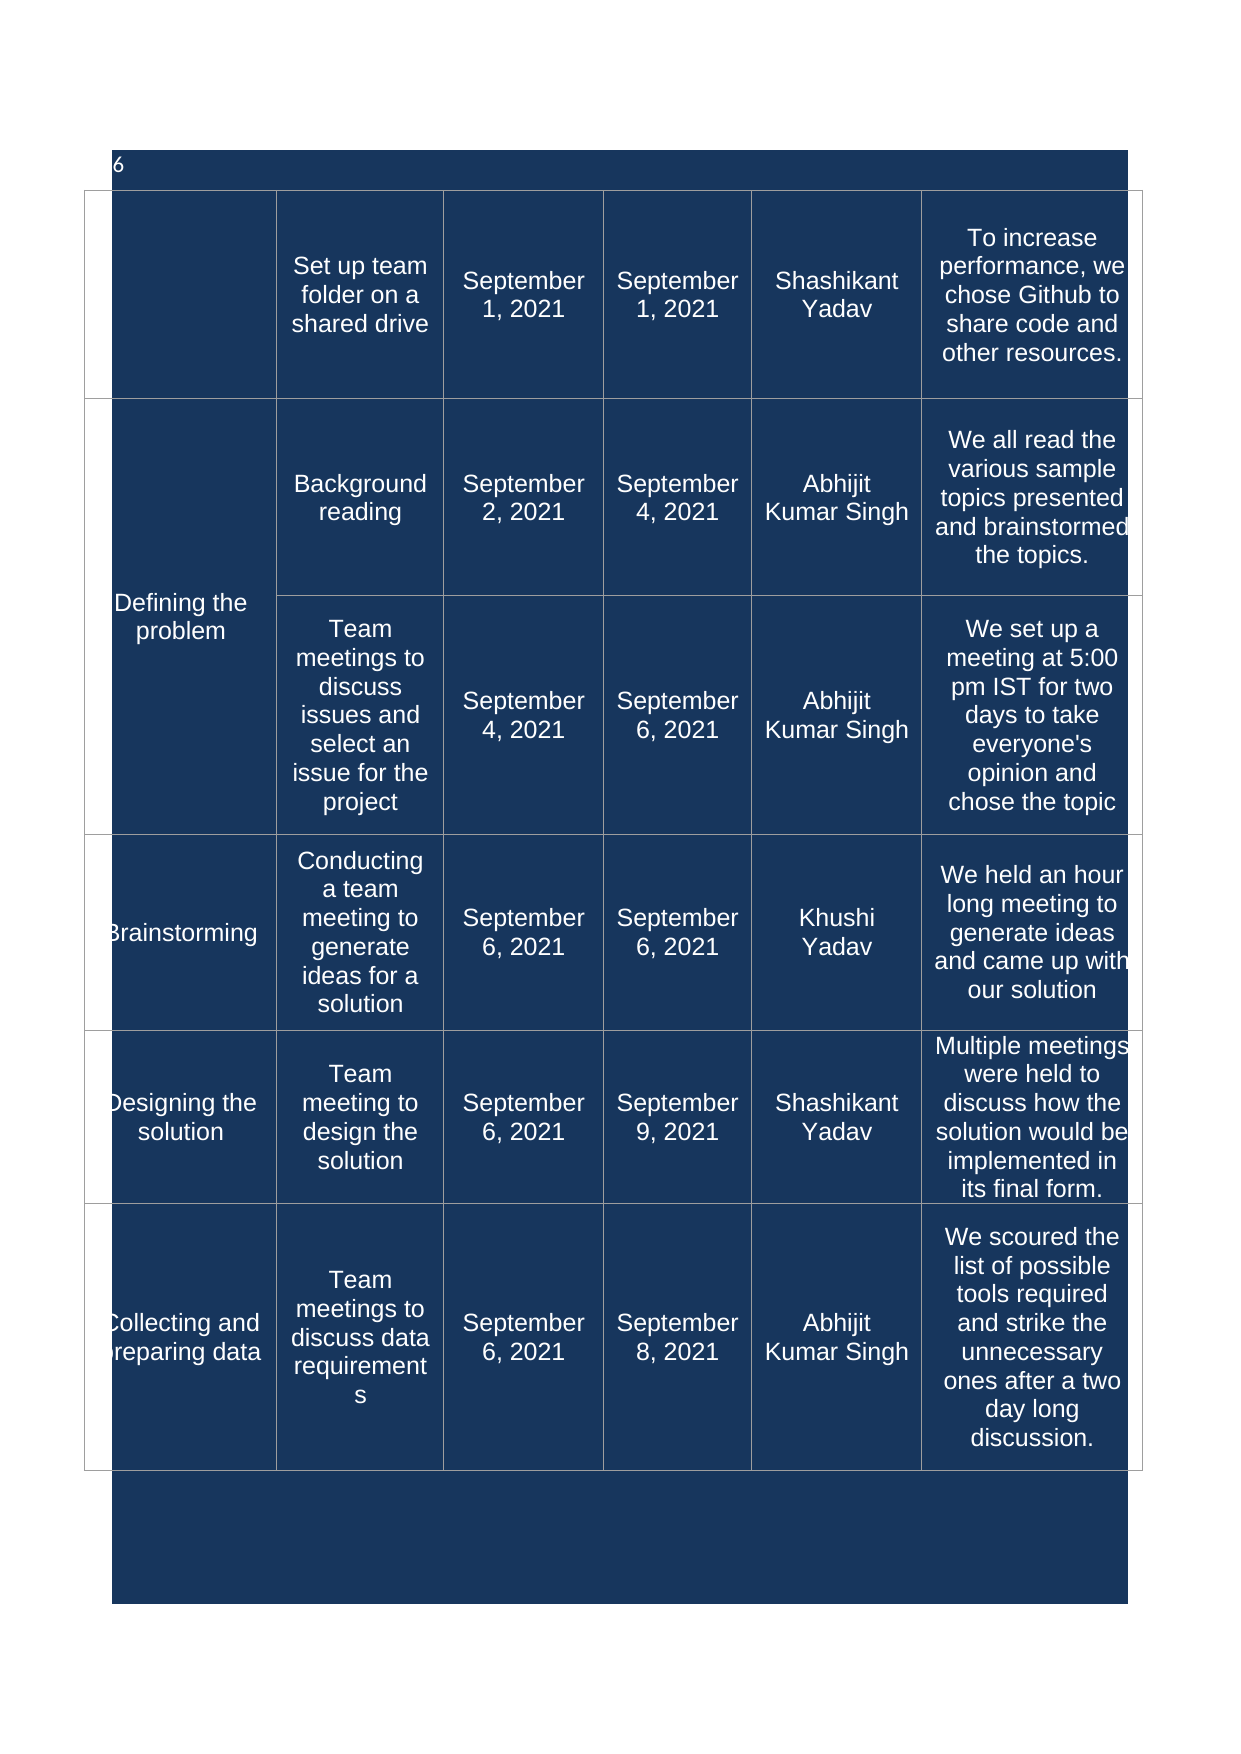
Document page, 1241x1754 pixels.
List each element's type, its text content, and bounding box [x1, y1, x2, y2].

table_cell Background reading [277, 399, 443, 595]
table_cell September 6, 2021 [444, 1031, 603, 1203]
table_cell Designing the solution [85, 1031, 276, 1203]
table_cell Conducting a team meeting to generate ideas for a solution [277, 835, 443, 1029]
table_cell Abhijit Kumar Singh [752, 399, 921, 595]
table_cell September 6, 2021 [444, 1204, 603, 1470]
table_cell We scoured the list of possible tools required and strike the unnecessary ones after a two day long discussion. [922, 1204, 1142, 1470]
table_cell To increase performance, we chose Github to share code and other resources. [922, 191, 1142, 398]
table_cell Team meetings to discuss issues and select an issue for the project [277, 596, 443, 833]
table_cell Abhijit Kumar Singh [752, 1204, 921, 1470]
table_cell September 4, 2021 [444, 596, 603, 833]
table_cell September 6, 2021 [604, 596, 751, 833]
table_cell September 8, 2021 [604, 1204, 751, 1470]
table_cell September 9, 2021 [604, 1031, 751, 1203]
table_cell Shashikant Yadav [752, 1031, 921, 1203]
table_cell Multiple meetings were held to discuss how the solution would be implemented in its final form. [922, 1031, 1142, 1203]
table_cell Defining the problem [85, 399, 276, 833]
table_cell We held an hour long meeting to generate ideas and came up with our solution [922, 835, 1142, 1029]
table_cell Brainstorming [85, 835, 276, 1029]
table_cell [85, 191, 276, 398]
table_cell Set up team folder on a shared drive [277, 191, 443, 398]
table_cell September 1, 2021 [444, 191, 603, 398]
table_cell Abhijit Kumar Singh [752, 596, 921, 833]
table_cell September 6, 2021 [444, 835, 603, 1029]
table_cell September 4, 2021 [604, 399, 751, 595]
table_cell September 2, 2021 [444, 399, 603, 595]
table_cell Team meetings to discuss data requirements [277, 1204, 443, 1470]
table_cell September 6, 2021 [604, 835, 751, 1029]
table_cell Shashikant Yadav [752, 191, 921, 398]
table_cell September 1, 2021 [604, 191, 751, 398]
table_cell We all read the various sample topics presented and brainstormed the topics. [922, 399, 1142, 595]
table_cell Collecting and preparing data [85, 1204, 276, 1470]
table_cell Team meeting to design the solution [277, 1031, 443, 1203]
table_cell We set up a meeting at 5:00 pm IST for two days to take everyone's opinion and chose the topic [922, 596, 1142, 833]
table_cell Khushi Yadav [752, 835, 921, 1029]
